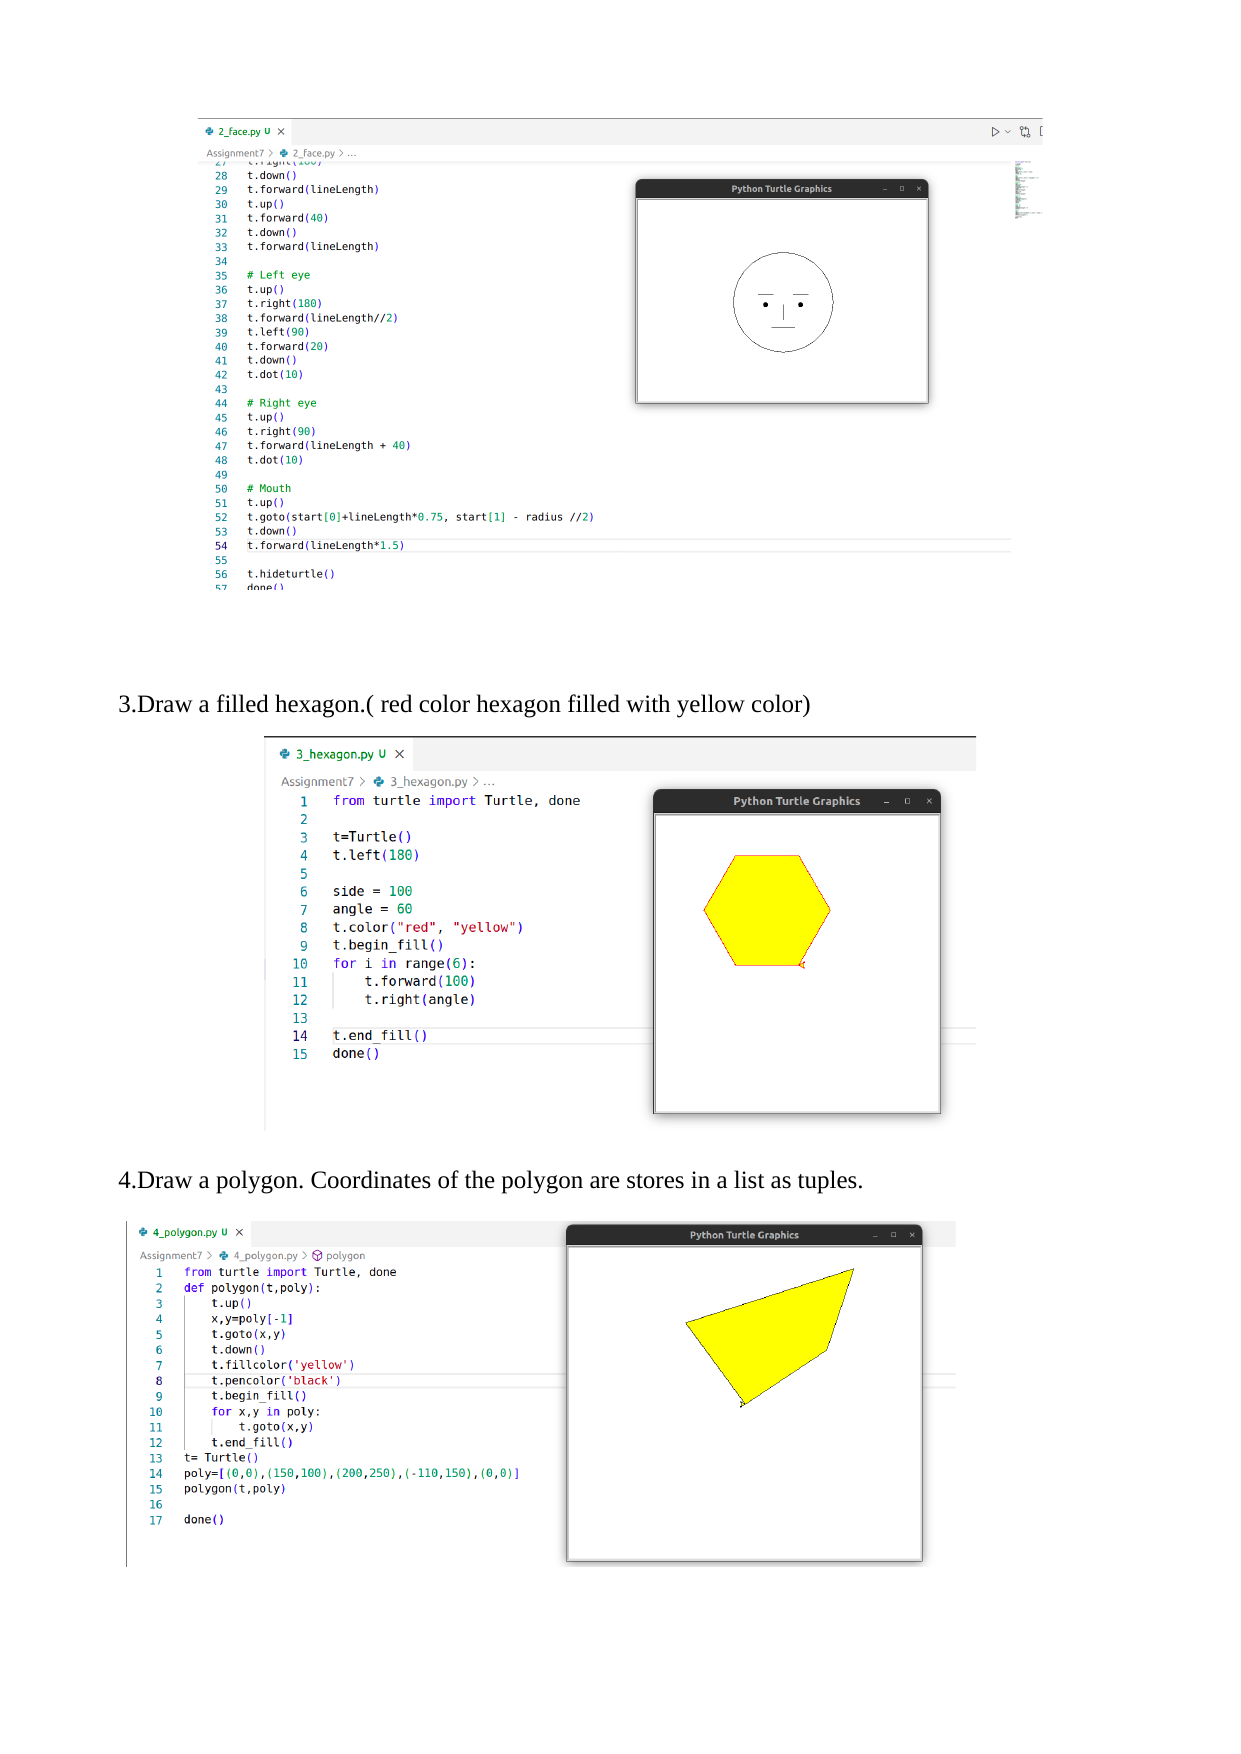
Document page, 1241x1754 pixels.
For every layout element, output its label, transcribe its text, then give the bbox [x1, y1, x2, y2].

text 4.Draw a polygon. Coordinates of the polygon are stores in a list as tuples. [118, 1165, 1122, 1194]
text 3.Draw a filled hexagon.( red color hexagon filled with yellow color) [118, 689, 1122, 718]
picture [197, 118, 1043, 590]
picture [264, 736, 977, 1131]
picture [126, 1221, 956, 1567]
